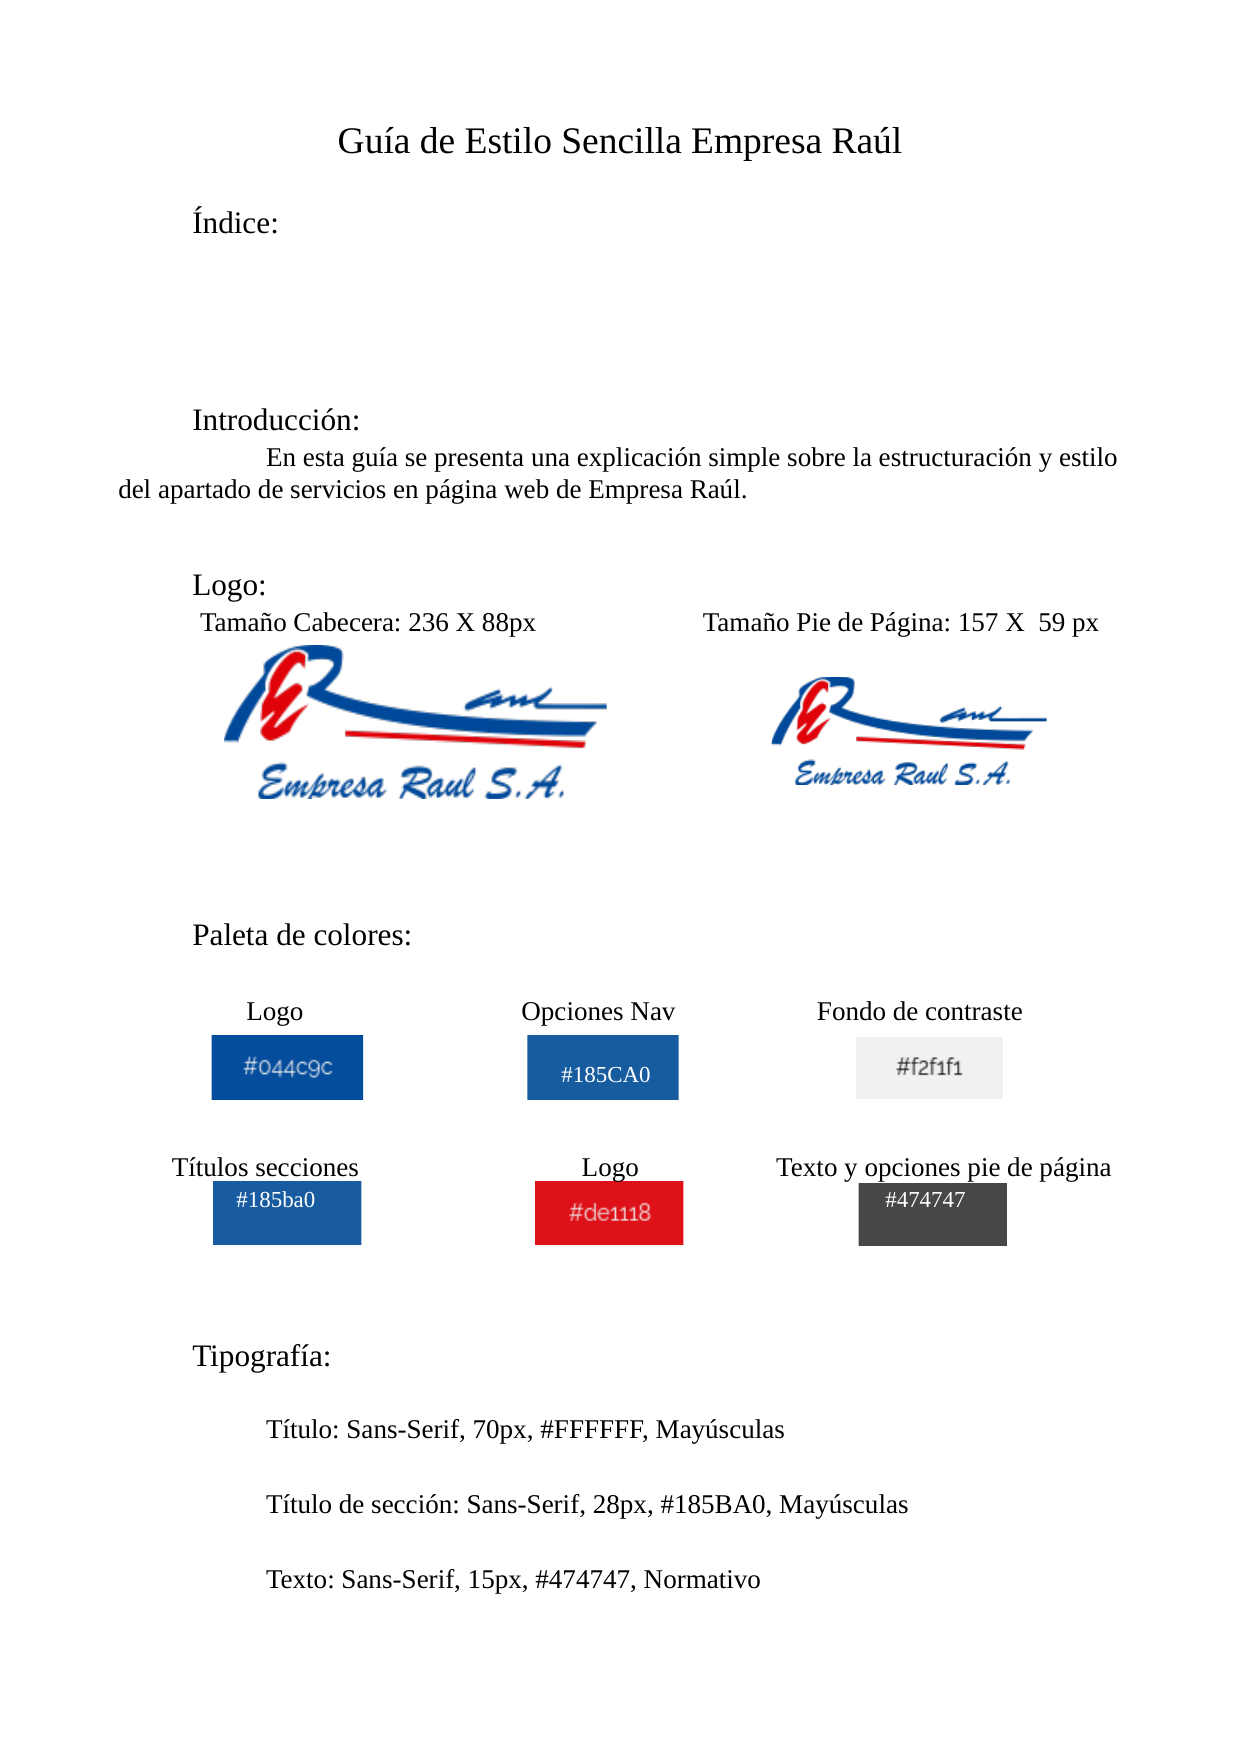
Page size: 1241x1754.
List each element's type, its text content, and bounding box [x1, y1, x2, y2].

text Logo Opciones Nav Fondo de contraste [118, 995, 1122, 1026]
text Paleta de colores: [118, 916, 1122, 952]
text Título: Sans-Serif, 70px, #FFFFFF, Mayúsculas [118, 1409, 1122, 1445]
picture [211, 1035, 364, 1100]
text Títulos secciones Logo Texto y opciones pie de página [118, 1151, 1122, 1182]
text #185CA0 [679, 1057, 856, 1088]
picture [858, 1183, 1007, 1246]
text Texto: Sans-Serif, 15px, #474747, Normativo [118, 1563, 1122, 1594]
text #185CA0 [364, 1057, 527, 1088]
text #185CA0 [118, 1057, 211, 1088]
text #185ba0 #474747 [684, 1182, 1122, 1213]
text Título de sección: Sans-Serif, 28px, #185BA0, Mayúsculas [118, 1488, 1122, 1520]
text Logo: [118, 566, 1122, 602]
text #185ba0 #474747 [118, 1182, 213, 1213]
text Tamaño Cabecera: 236 X 88px Tamaño Pie de Página: 157 X 59 px [118, 602, 1122, 638]
text Guía de Estilo Sencilla Empresa Raúl [118, 118, 1122, 161]
text #185CA0 [1003, 1057, 1122, 1088]
text #185ba0 #474747 [362, 1182, 535, 1213]
text Índice: [118, 204, 1122, 240]
picture [527, 1035, 679, 1100]
text Introducción: [118, 401, 1122, 437]
picture [535, 1181, 684, 1245]
picture [213, 1181, 362, 1245]
text Tipografía: [118, 1338, 1122, 1373]
picture [771, 677, 1047, 785]
text En esta guía se presenta una explicación simple sobre la estructuración y estilo del apartado de servicios en página web de Empresa Raúl. [118, 437, 1122, 504]
picture [856, 1037, 1003, 1099]
picture [224, 645, 607, 799]
